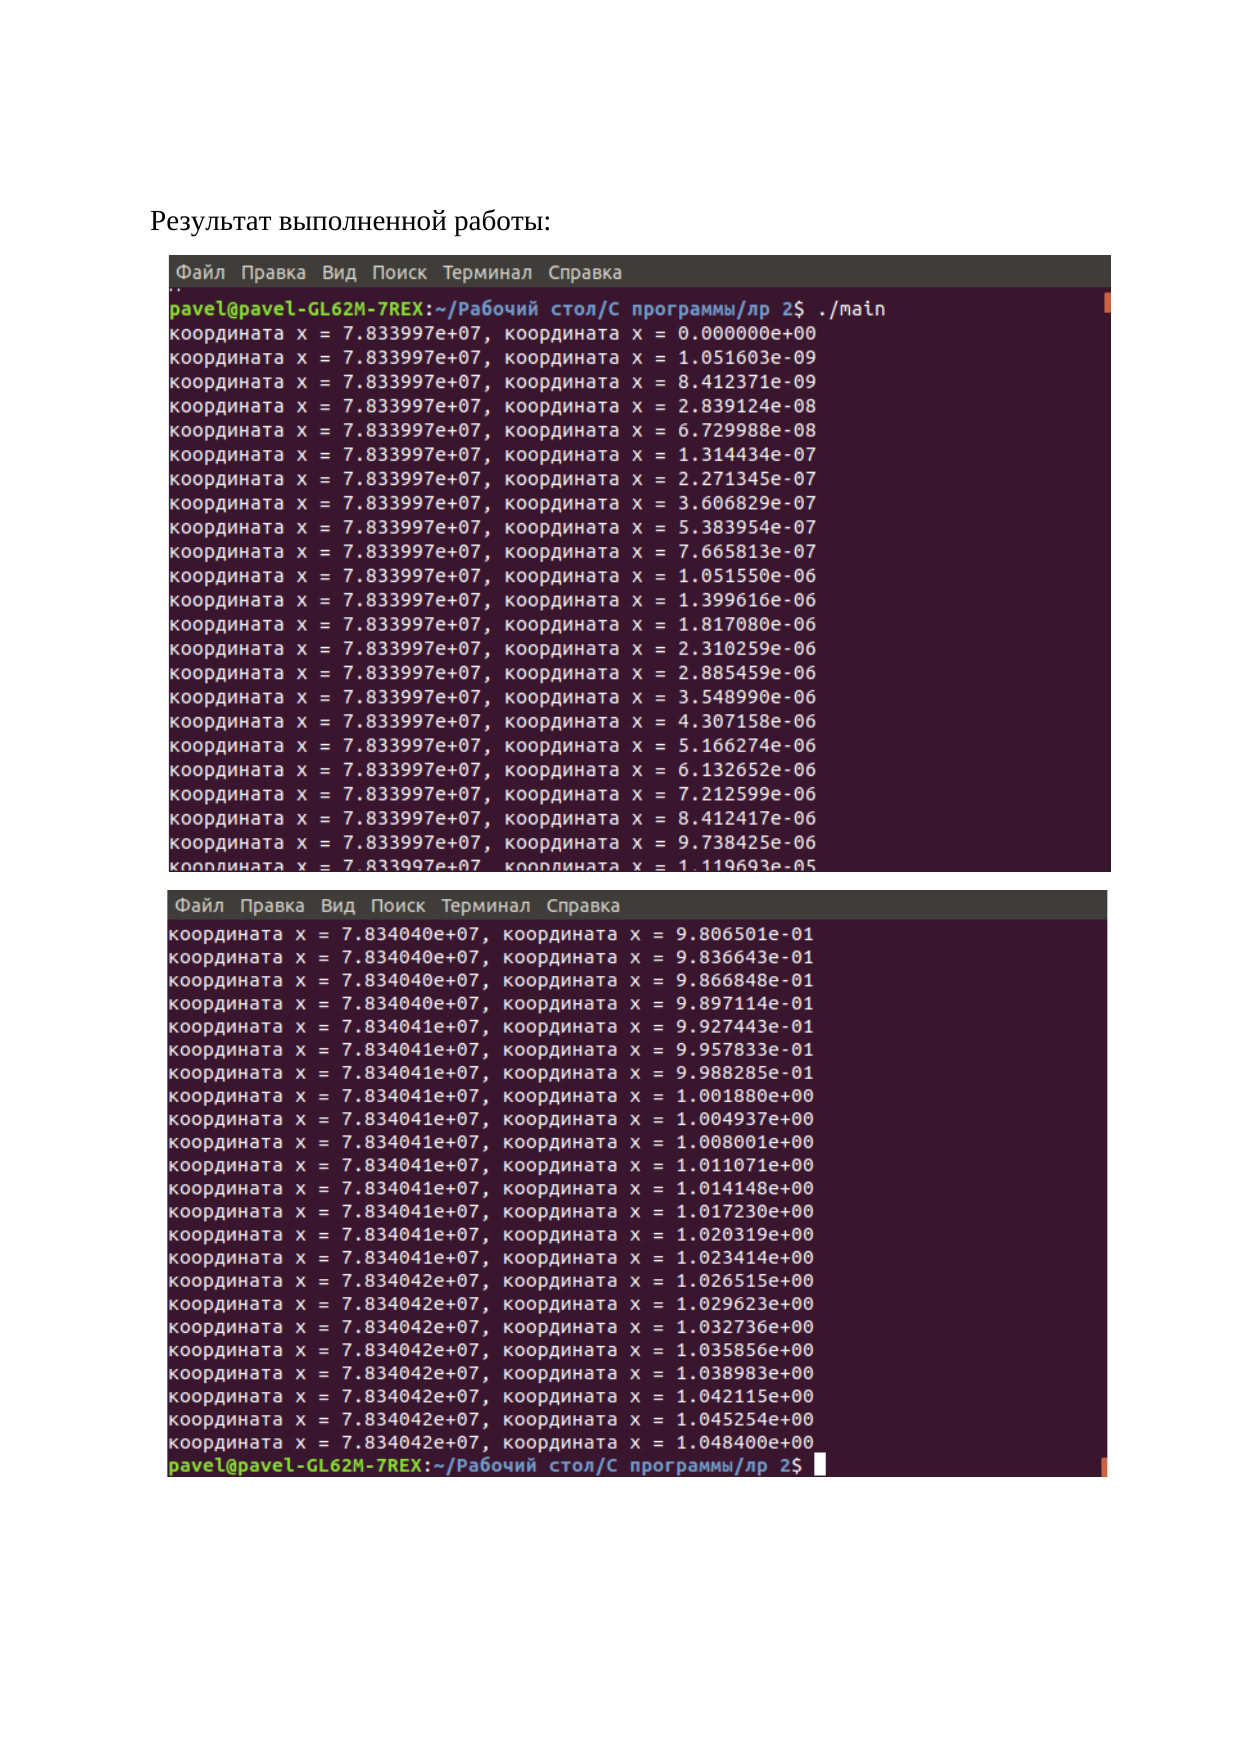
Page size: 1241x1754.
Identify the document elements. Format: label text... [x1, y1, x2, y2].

picture [168, 255, 1111, 872]
picture [167, 890, 1108, 1477]
text Результат выполненной работы: [150, 203, 1090, 236]
